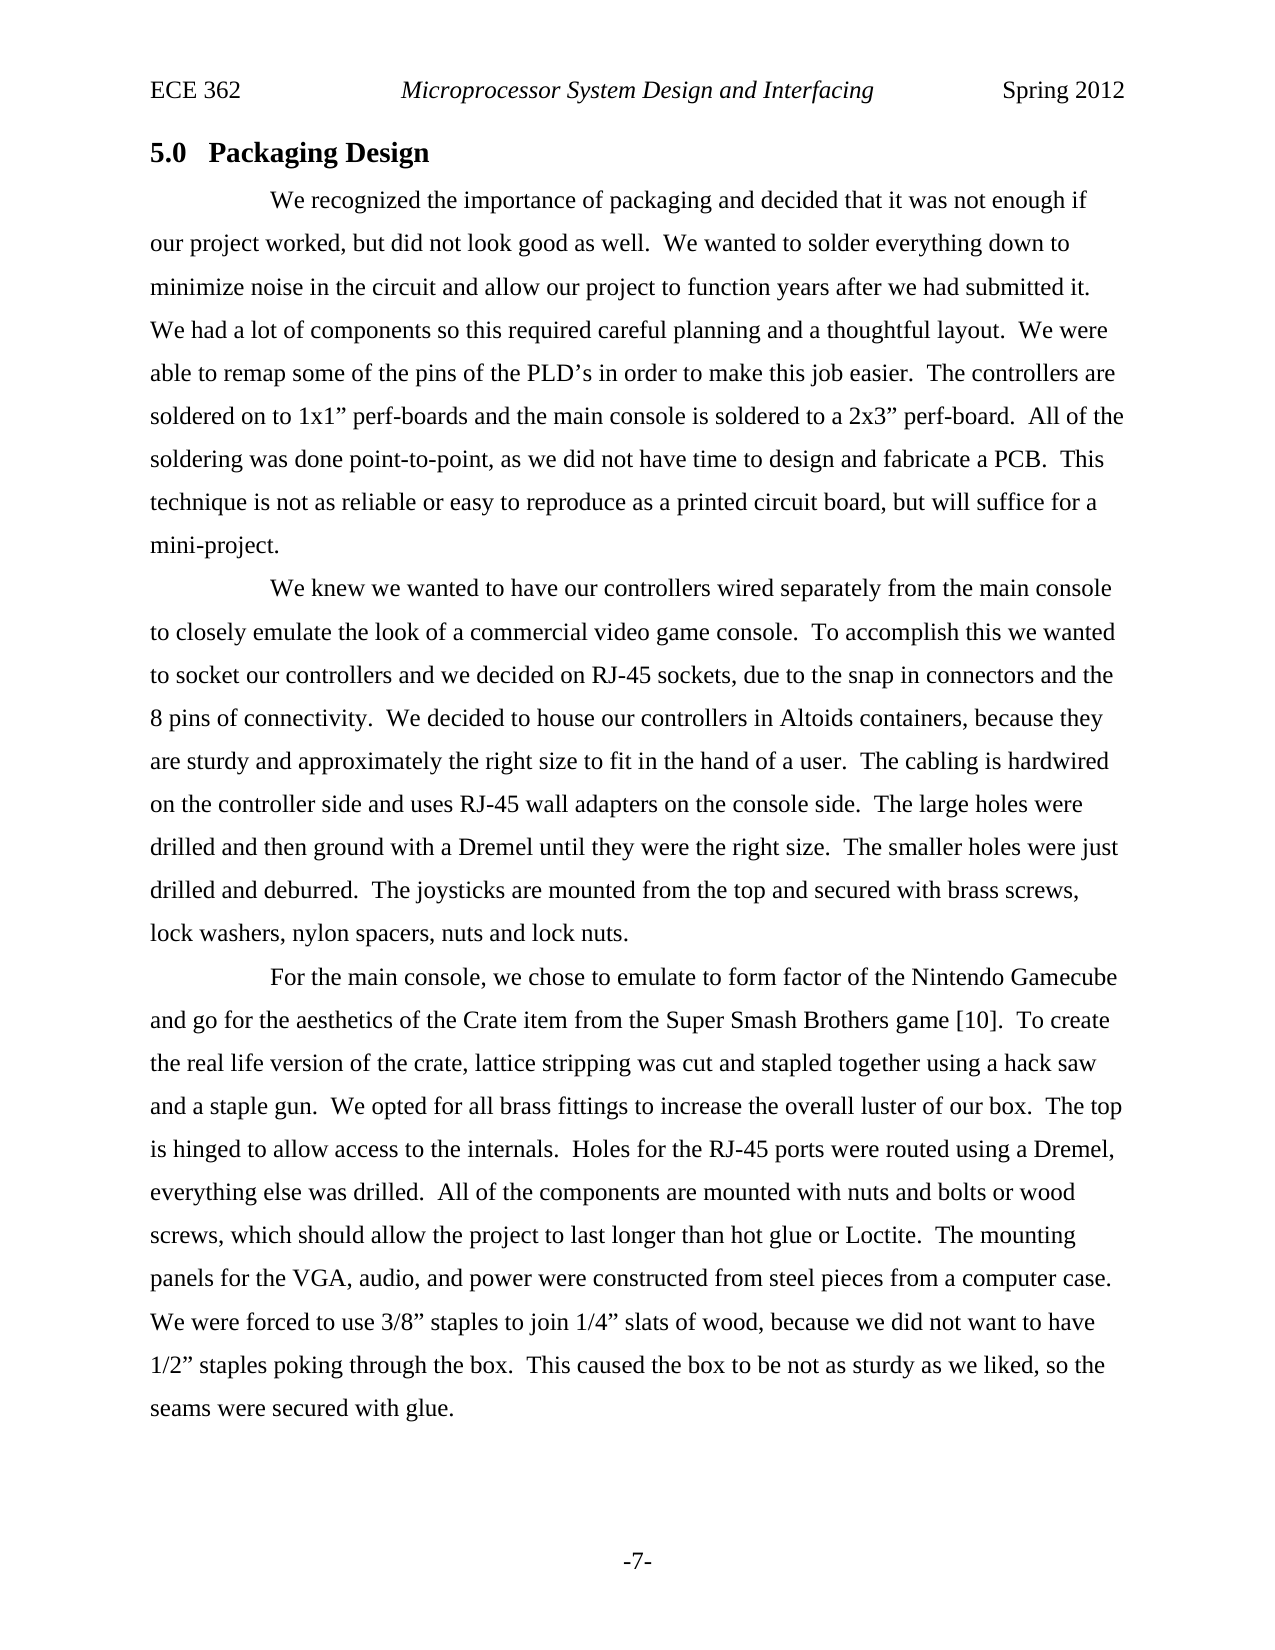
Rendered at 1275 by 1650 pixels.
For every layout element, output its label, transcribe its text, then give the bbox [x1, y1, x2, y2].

text We recognized the importance of packaging and decided that it was not enough if our project worked, but did not look good as well. We wanted to solder everything down to minimize noise in the circuit and allow our project to function years after we had submitted it. We had a lot of components so this required careful planning and a thoughtful layout. We were able to remap some of the pins of the PLD’s in order to make this job easier. The controllers are soldered on to 1x1” perf-boards and the main console is soldered to a 2x3” perf-board. All of the soldering was done point-to-point, as we did not have time to design and fabricate a PCB. This technique is not as reliable or easy to reproduce as a printed circuit board, but will suffice for a mini-project. [150, 185, 1125, 559]
text For the main console, we chose to emulate to form factor of the Nintendo Gamecube and go for the aesthetics of the Crate item from the Super Smash Brothers game [10]. To create the real life version of the crate, lattice stripping was cut and stapled together using a hack saw and a staple gun. We opted for all brass fittings to increase the overall luster of our box. The top is hinged to allow access to the internals. Holes for the RJ-45 ports were routed using a Dremel, everything else was drilled. All of the components are mounted with nuts and bolts or wood screws, which should allow the project to last longer than hot glue or Loctite. The mounting panels for the VGA, audio, and power were constructed from steel pieces from a computer case. We were forced to use 3/8” staples to join 1/4” slats of wood, because we did not want to have 1/2” staples poking through the box. This caused the box to be not as sturdy as we liked, so the seams were secured with glue. [150, 962, 1125, 1422]
text 5.0 Packaging Design [150, 135, 1125, 168]
text We knew we wanted to have our controllers wired separately from the main console to closely emulate the look of a commercial video game console. To accomplish this we wanted to socket our controllers and we decided on RJ-45 sockets, due to the snap in connectors and the 8 pins of connectivity. We decided to house our controllers in Altoids containers, because they are sturdy and approximately the right size to fit in the hand of a user. The cabling is hardwired on the controller side and uses RJ-45 wall adapters on the console side. The large holes were drilled and then ground with a Dremel until they were the right size. The smaller holes were just drilled and deburred. The joysticks are mounted from the top and secured with brass screws, lock washers, nylon spacers, nuts and lock nuts. [150, 573, 1125, 947]
